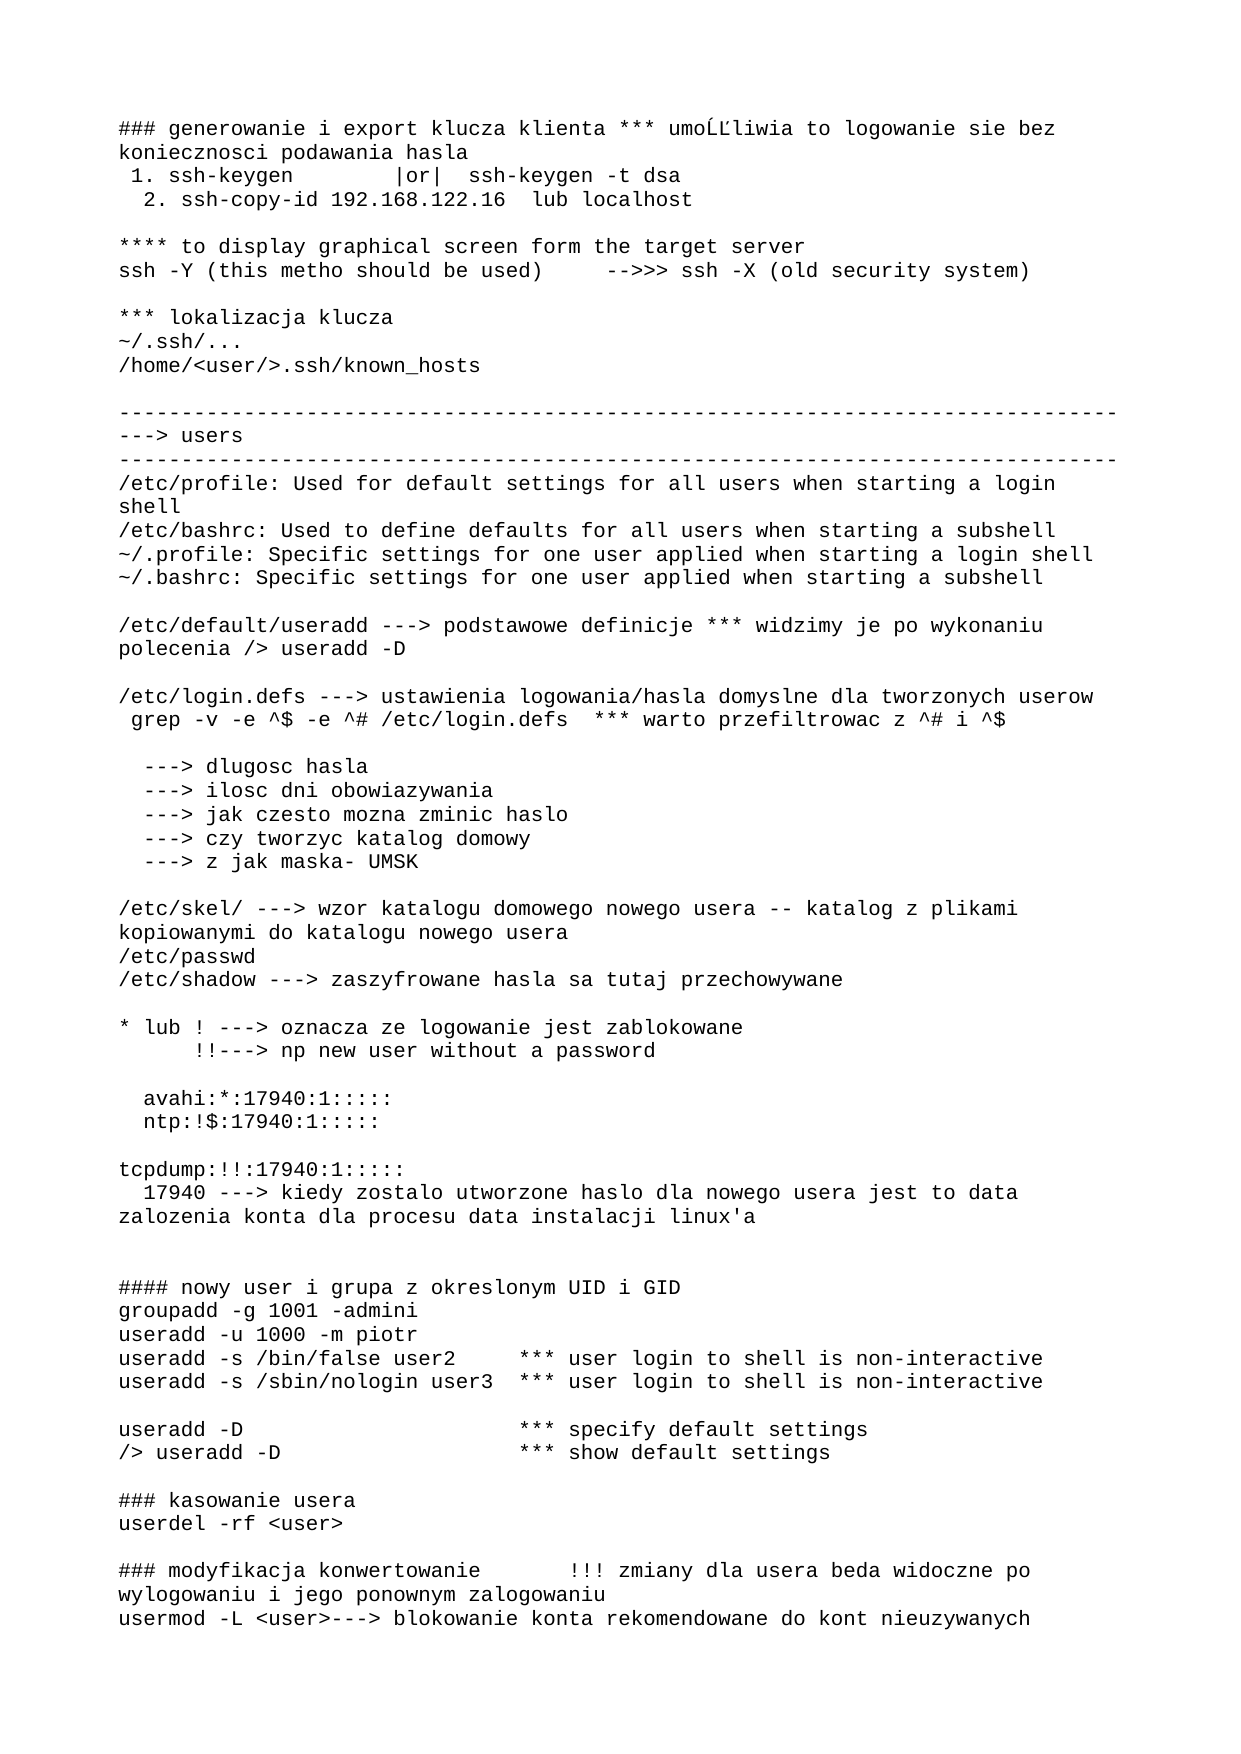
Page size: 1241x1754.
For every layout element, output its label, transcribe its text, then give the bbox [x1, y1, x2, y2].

text ~/.profile: Specific settings for one user applied when starting a login shell [118, 544, 1122, 567]
text *** lokalizacja klucza [118, 307, 1122, 331]
text groupadd -g 1001 -admini [118, 1300, 1122, 1324]
text ### modyfikacja konwertowanie !!! zmiany dla usera beda widoczne po wylogowaniu i jego ponownym zalogowaniu [118, 1561, 1122, 1608]
text useradd -s /bin/false user2 *** user login to shell is non-interactive [118, 1348, 1122, 1371]
text -------------------------------------------------------------------------------- [118, 402, 1122, 426]
text userdel -rf <user> [118, 1513, 1122, 1537]
text 1. ssh-keygen |or| ssh-keygen -t dsa [118, 165, 1122, 189]
text avahi:*:17940:1::::: [118, 1088, 1122, 1111]
text /etc/bashrc: Used to define defaults for all users when starting a subshell [118, 520, 1122, 544]
text usermod -L <user>---> blokowanie konta rekomendowane do kont nieuzywanych [118, 1608, 1122, 1631]
text useradd -D *** specify default settings [118, 1419, 1122, 1442]
text ---> ilosc dni obowiazywania [118, 780, 1122, 804]
text /etc/passwd [118, 946, 1122, 969]
text 2. ssh-copy-id 192.168.122.16 lub localhost [118, 189, 1122, 213]
text ssh -Y (this metho should be used) -->>> ssh -X (old security system) [118, 260, 1122, 284]
text tcpdump:!!:17940:1::::: [118, 1158, 1122, 1182]
text /home/<user/>.ssh/known_hosts [118, 354, 1122, 378]
text * lub ! ---> oznacza ze logowanie jest zablokowane [118, 1017, 1122, 1040]
text useradd -u 1000 -m piotr [118, 1324, 1122, 1348]
text ---> czy tworzyc katalog domowy [118, 827, 1122, 851]
text /etc/default/useradd ---> podstawowe definicje *** widzimy je po wykonaniu polecenia /> useradd -D [118, 615, 1122, 662]
text /etc/shadow ---> zaszyfrowane hasla sa tutaj przechowywane [118, 969, 1122, 993]
text ---> dlugosc hasla [118, 757, 1122, 780]
text /> useradd -D *** show default settings [118, 1442, 1122, 1466]
text ### generowanie i export klucza klienta *** umoĹĽliwia to logowanie sie bez koniecznosci podawania hasla [118, 118, 1122, 165]
text ---> z jak maska- UMSK [118, 851, 1122, 875]
text !!---> np new user without a password [118, 1040, 1122, 1064]
text grep -v -e ^$ -e ^# /etc/login.defs *** warto przefiltrowac z ^# i ^$ [118, 709, 1122, 733]
text ~/.ssh/... [118, 331, 1122, 354]
text -------------------------------------------------------------------------------- [118, 449, 1122, 473]
text useradd -s /sbin/nologin user3 *** user login to shell is non-interactive [118, 1371, 1122, 1395]
text ### kasowanie usera [118, 1489, 1122, 1513]
text /etc/profile: Used for default settings for all users when starting a login shell [118, 473, 1122, 520]
text 17940 ---> kiedy zostalo utworzone haslo dla nowego usera jest to data zalozenia konta dla procesu data instalacji linux'a [118, 1182, 1122, 1229]
text /etc/skel/ ---> wzor katalogu domowego nowego usera -- katalog z plikami kopiowanymi do katalogu nowego usera [118, 898, 1122, 946]
text ---> users [118, 426, 1122, 449]
text /etc/login.defs ---> ustawienia logowania/hasla domyslne dla tworzonych userow [118, 686, 1122, 709]
text ~/.bashrc: Specific settings for one user applied when starting a subshell [118, 567, 1122, 591]
text #### nowy user i grupa z okreslonym UID i GID [118, 1277, 1122, 1300]
text ntp:!$:17940:1::::: [118, 1111, 1122, 1135]
text **** to display graphical screen form the target server [118, 236, 1122, 260]
text ---> jak czesto mozna zminic haslo [118, 804, 1122, 827]
